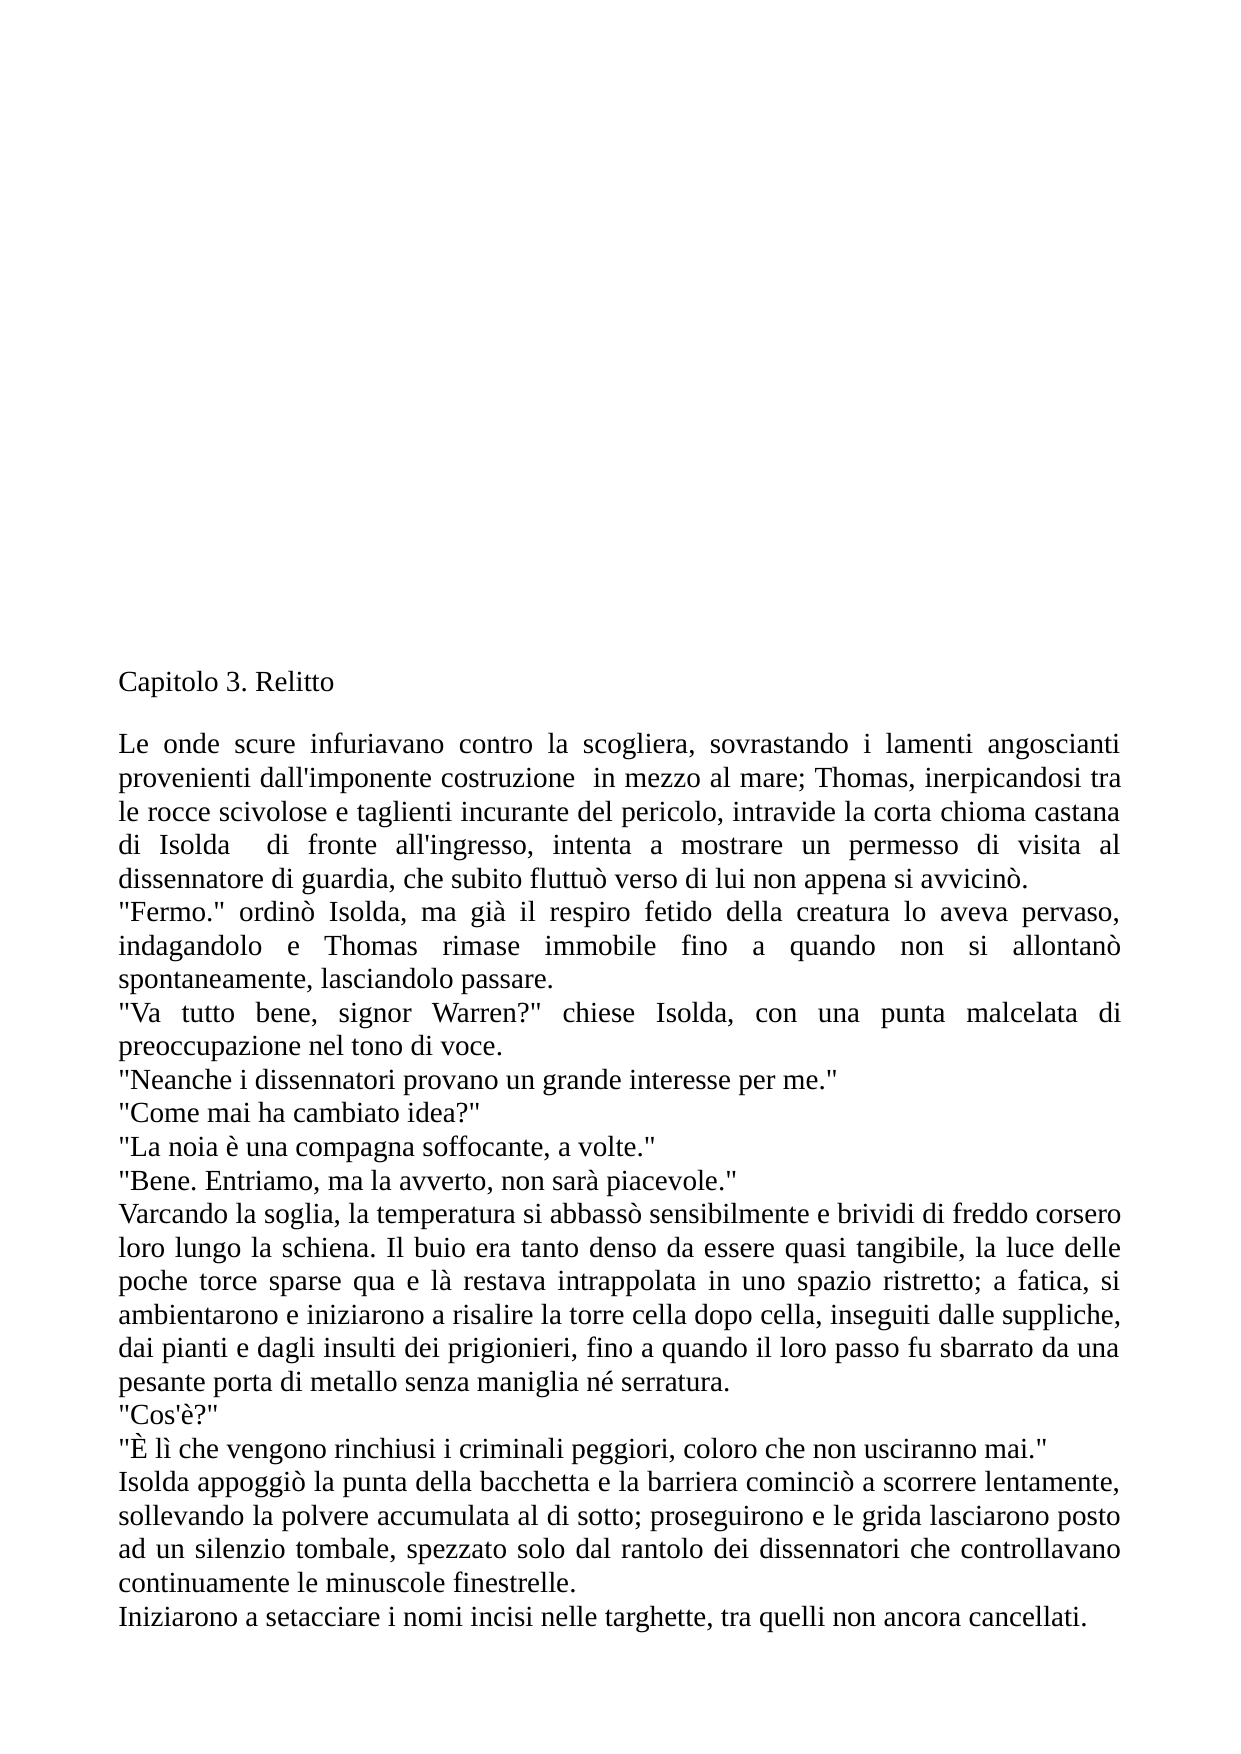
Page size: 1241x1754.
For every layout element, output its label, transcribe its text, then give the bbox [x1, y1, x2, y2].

text "È lì che vengono rinchiusi i criminali peggiori, coloro che non usciranno mai." [118, 1431, 1122, 1464]
text "Neanche i dissennatori provano un grande interesse per me." [118, 1062, 1122, 1096]
text "La noia è una compagna soffocante, a volte." [118, 1129, 1122, 1163]
text "Va tutto bene, signor Warren?" chiese Isolda, con una punta malcelata di preoccupazione nel tono di voce. [118, 995, 1122, 1062]
text Varcando la soglia, la temperatura si abbassò sensibilmente e brividi di freddo corsero loro lungo la schiena. Il buio era tanto denso da essere quasi tangibile, la luce delle poche torce sparse qua e là restava intrappolata in uno spazio ristretto; a fatica, si ambientarono e iniziarono a risalire la torre cella dopo cella, inseguiti dalle suppliche, dai pianti e dagli insulti dei prigionieri, fino a quando il loro passo fu sbarrato da una pesante porta di metallo senza maniglia né serratura. [118, 1196, 1122, 1397]
text Le onde scure infuriavano contro la scogliera, sovrastando i lamenti angoscianti provenienti dall'imponente costruzione in mezzo al mare; Thomas, inerpicandosi tra le rocce scivolose e taglienti incurante del pericolo, intravide la corta chioma castana di Isolda di fronte all'ingresso, intenta a mostrare un permesso di visita al dissennatore di guardia, che subito fluttuò verso di lui non appena si avvicinò. [118, 727, 1122, 894]
text "Cos'è?" [118, 1397, 1122, 1431]
text "Fermo." ordinò Isolda, ma già il respiro fetido della creatura lo aveva pervaso, indagandolo e Thomas rimase immobile fino a quando non si allontanò spontaneamente, lasciandolo passare. [118, 894, 1122, 995]
text Isolda appoggiò la punta della bacchetta e la barriera cominciò a scorrere lentamente, sollevando la polvere accumulata al di sotto; proseguirono e le grida lasciarono posto ad un silenzio tombale, spezzato solo dal rantolo dei dissennatori che controllavano continuamente le minuscole finestrelle. [118, 1464, 1122, 1599]
text "Bene. Entriamo, ma la avverto, non sarà piacevole." [118, 1163, 1122, 1196]
text Iniziarono a setacciare i nomi incisi nelle targhette, tra quelli non ancora cancellati. [118, 1599, 1122, 1632]
text Capitolo 3. Relitto [118, 664, 1122, 698]
text "Come mai ha cambiato idea?" [118, 1096, 1122, 1129]
